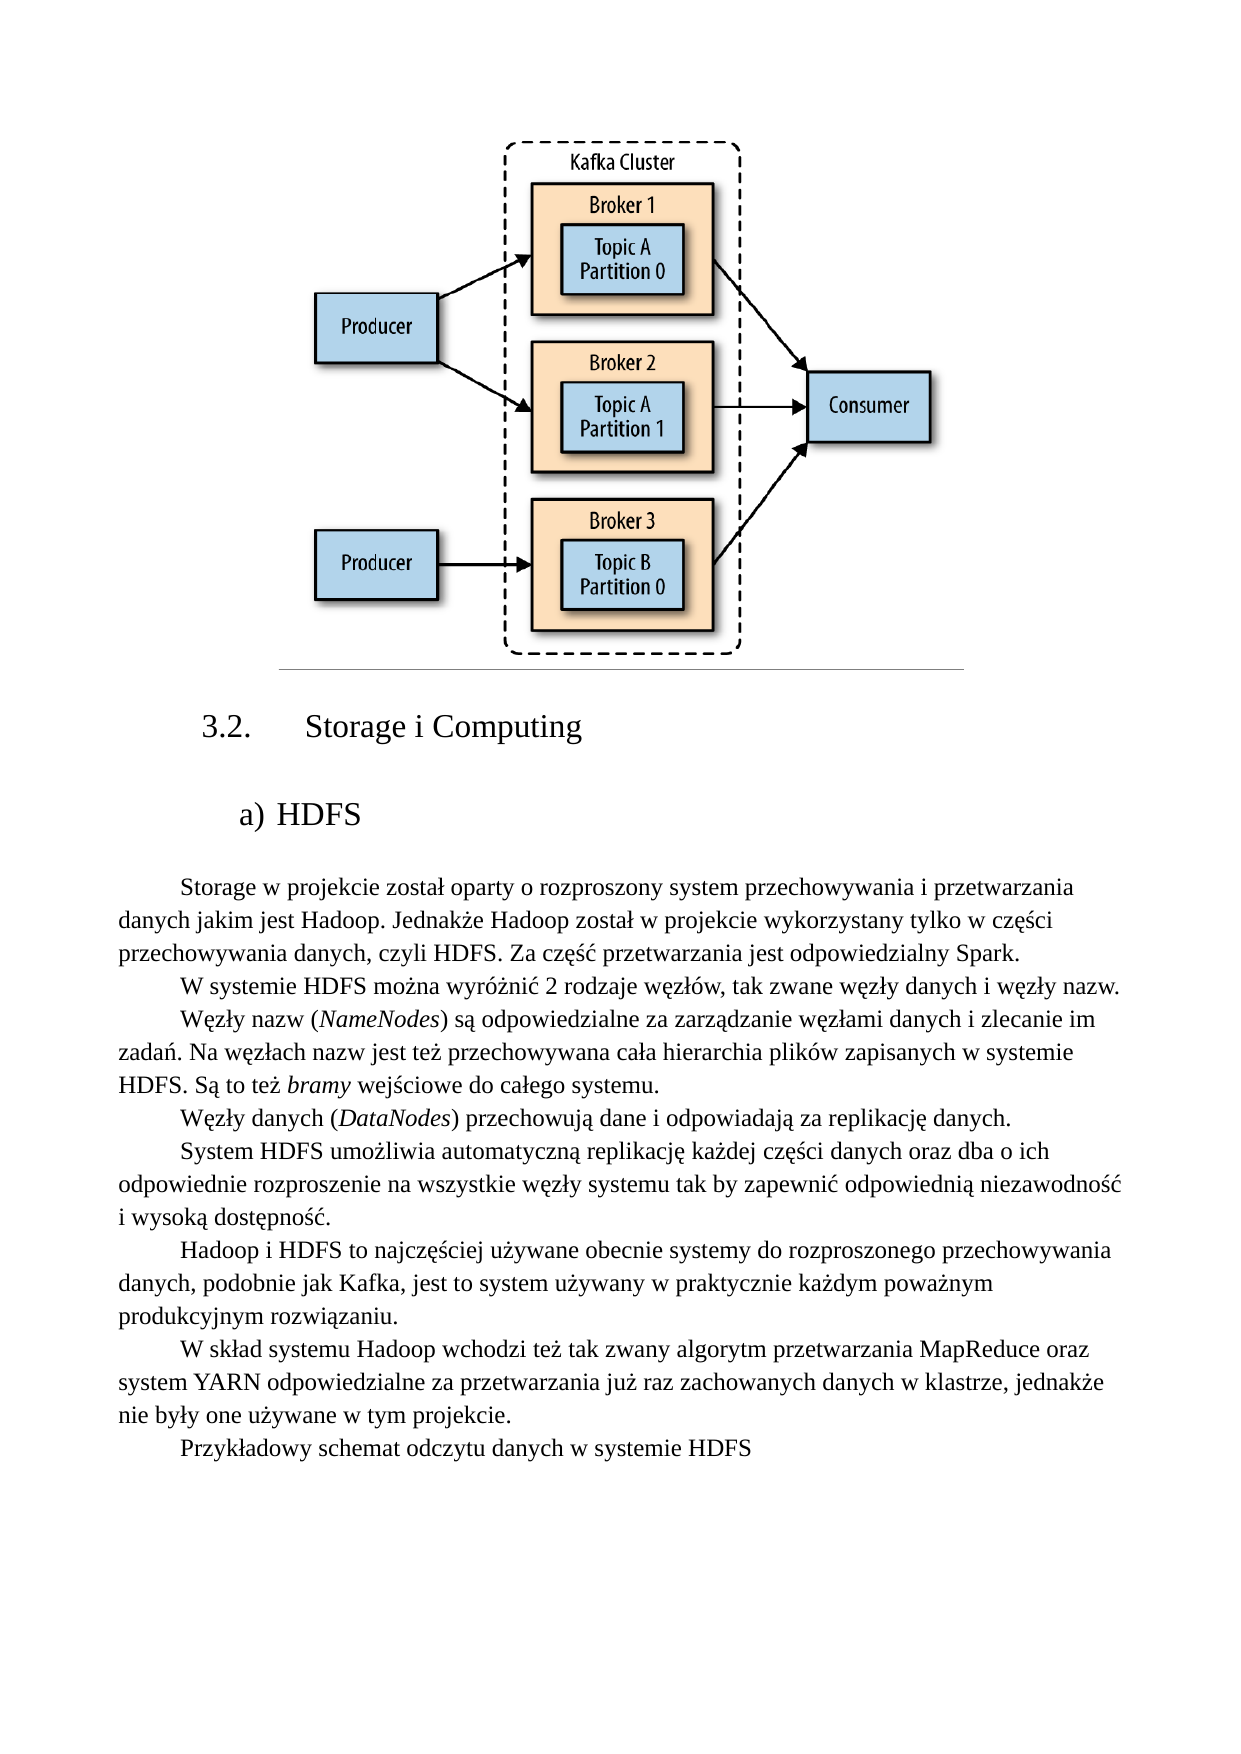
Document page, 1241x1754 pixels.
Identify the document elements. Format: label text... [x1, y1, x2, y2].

list HDFS [231, 795, 1122, 833]
text Hadoop i HDFS to najczęściej używane obecnie systemy do rozproszonego przechowywania danych, podobnie jak Kafka, jest to system używany w praktycznie każdym poważnym produkcyjnym rozwiązaniu. [118, 1235, 1122, 1330]
text Przykładowy schemat odczytu danych w systemie HDFS [118, 1433, 1122, 1462]
text System HDFS umożliwia automatyczną replikację każdej części danych oraz dba o ich odpowiednie rozproszenie na wszystkie węzły systemu tak by zapewnić odpowiednią niezawodność i wysoką dostępność. [118, 1136, 1122, 1231]
text W skład systemu Hadoop wchodzi też tak zwany algorytm przetwarzania MapReduce oraz system YARN odpowiedzialne za przetwarzania już raz zachowanych danych w klastrze, jednakże nie były one używane w tym projekcie. [118, 1334, 1122, 1429]
text Węzły danych (DataNodes) przechowują dane i odpowiadają za replikację danych. [118, 1103, 1122, 1132]
picture [278, 130, 964, 670]
text Węzły nazw (NameNodes) są odpowiedzialne za zarządzanie węzłami danych i zlecanie im zadań. Na węzłach nazw jest też przechowywana cała hierarchia plików zapisanych w systemie HDFS. Są to też bramy wejściowe do całego systemu. [118, 1004, 1122, 1099]
text Storage w projekcie został oparty o rozproszony system przechowywania i przetwarzania danych jakim jest Hadoop. Jednakże Hadoop został w projekcie wykorzystany tylko w części przechowywania danych, czyli HDFS. Za część przetwarzania jest odpowiedzialny Spark. [118, 872, 1122, 967]
text W systemie HDFS można wyróżnić 2 rodzaje węzłów, tak zwane węzły danych i węzły nazw. [118, 971, 1122, 999]
list Storage i Computing [193, 707, 1122, 745]
